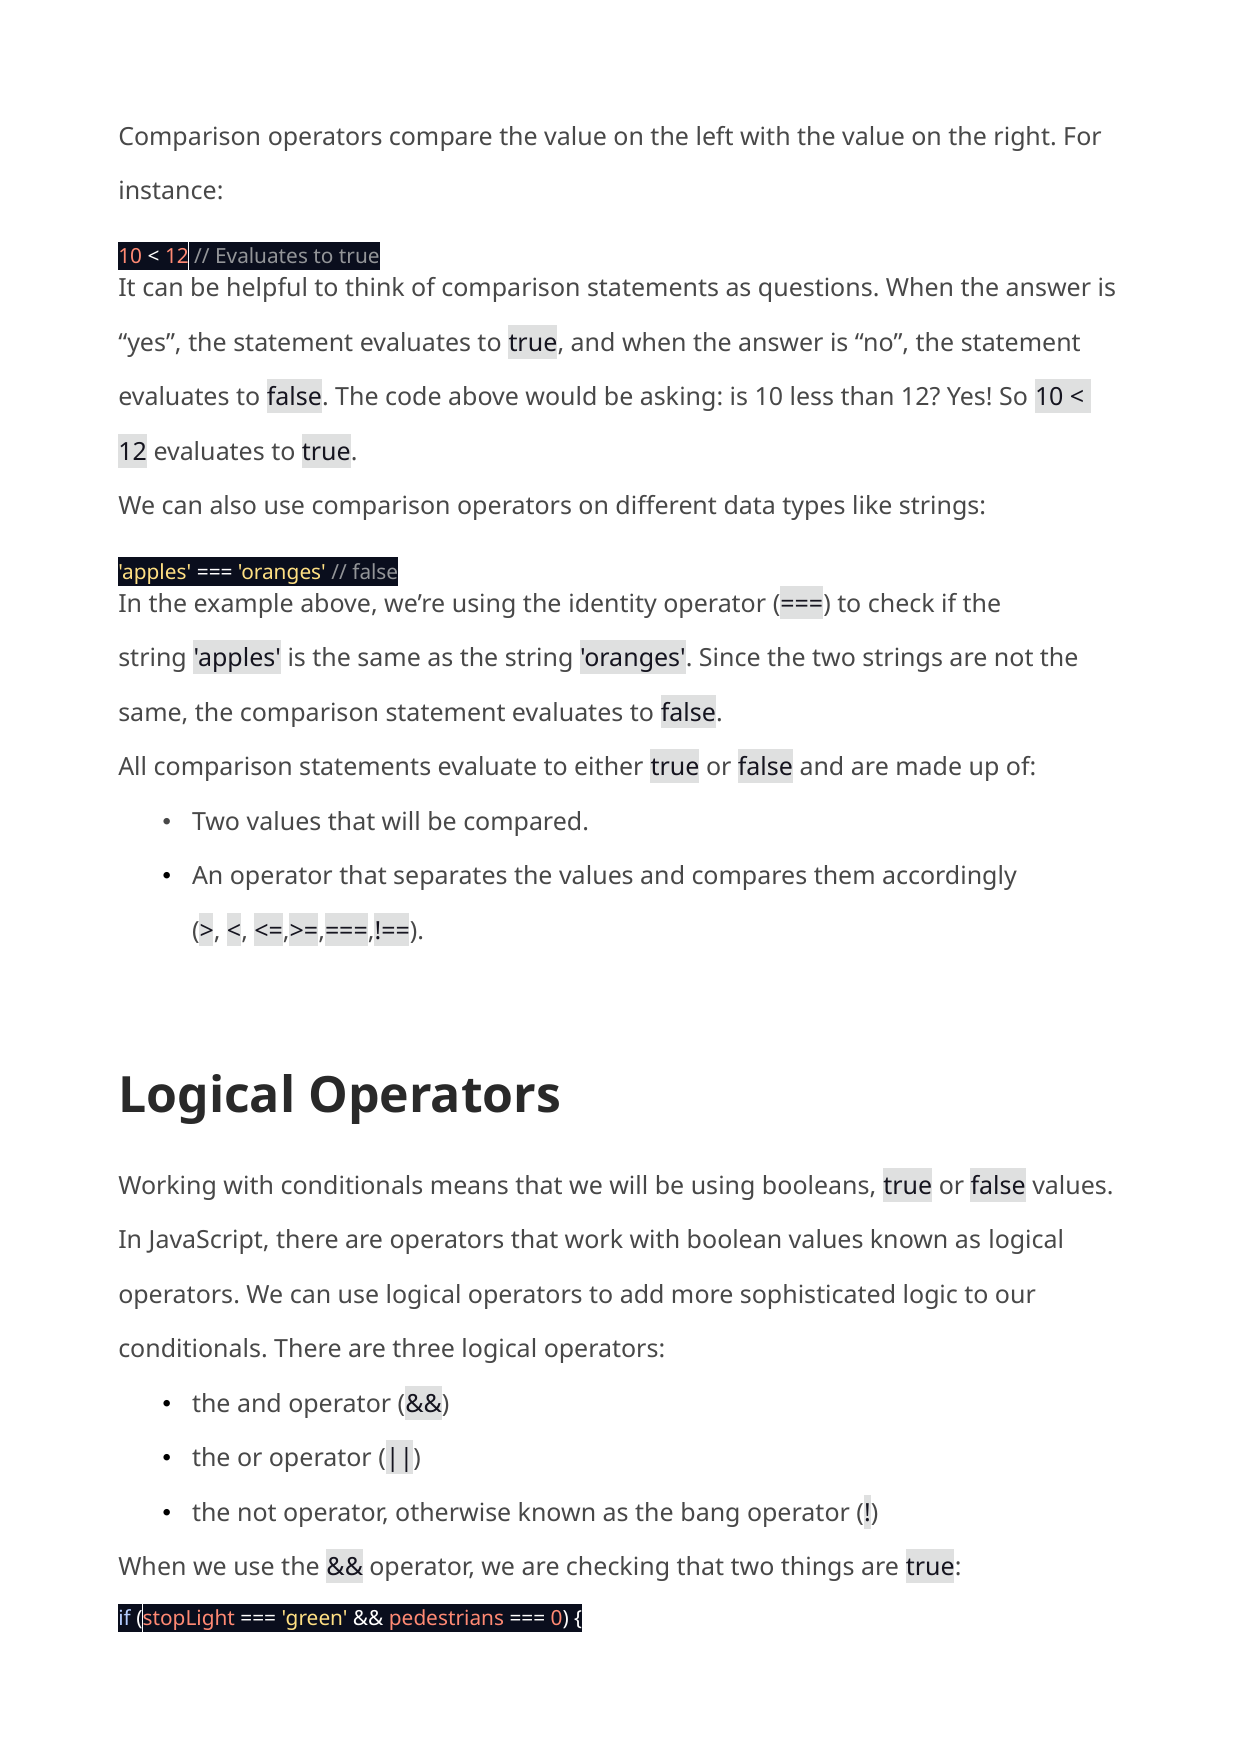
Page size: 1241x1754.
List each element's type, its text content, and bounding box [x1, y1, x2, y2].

text In the example above, we’re using the identity operator (===) to check if the string 'apples' is the same as the string 'oranges'. Since the two strings are not the same, the comparison statement evaluates to false. [118, 586, 1122, 728]
list the and operator (&&) [162, 1386, 1122, 1420]
text It can be helpful to think of comparison statements as questions. When the answer is “yes”, the statement evaluates to true, and when the answer is “no”, the statement evaluates to false. The code above would be asking: is 10 less than 12? Yes! So 10 < 12 evaluates to true. [118, 270, 1122, 468]
subtitle Logical Operators [118, 1059, 1122, 1127]
text 10 < 12 // Evaluates to true [118, 242, 1122, 270]
text Comparison operators compare the value on the left with the value on the right. For instance: [118, 118, 1122, 207]
list the not operator, otherwise known as the bang operator (!) [162, 1494, 1122, 1529]
list the or operator (||) [162, 1440, 1122, 1474]
text 'apples' === 'oranges' // false [118, 557, 1122, 586]
text When we use the && operator, we are checking that two things are true: [118, 1549, 1122, 1583]
text if (stopLight === 'green' && pedestrians === 0) { [118, 1603, 1122, 1632]
list An operator that separates the values and compares them accordingly (>, <, <=,>=,===,!==). [162, 858, 1122, 946]
list Two values that will be compared. [162, 803, 1122, 837]
text Working with conditionals means that we will be using booleans, true or false values. In JavaScript, there are operators that work with boolean values known as logical operators. We can use logical operators to add more sophisticated logic to our conditionals. There are three logical operators: [118, 1168, 1122, 1365]
text All comparison statements evaluate to either true or false and are made up of: [118, 749, 1122, 783]
text We can also use comparison operators on different data types like strings: [118, 488, 1122, 522]
